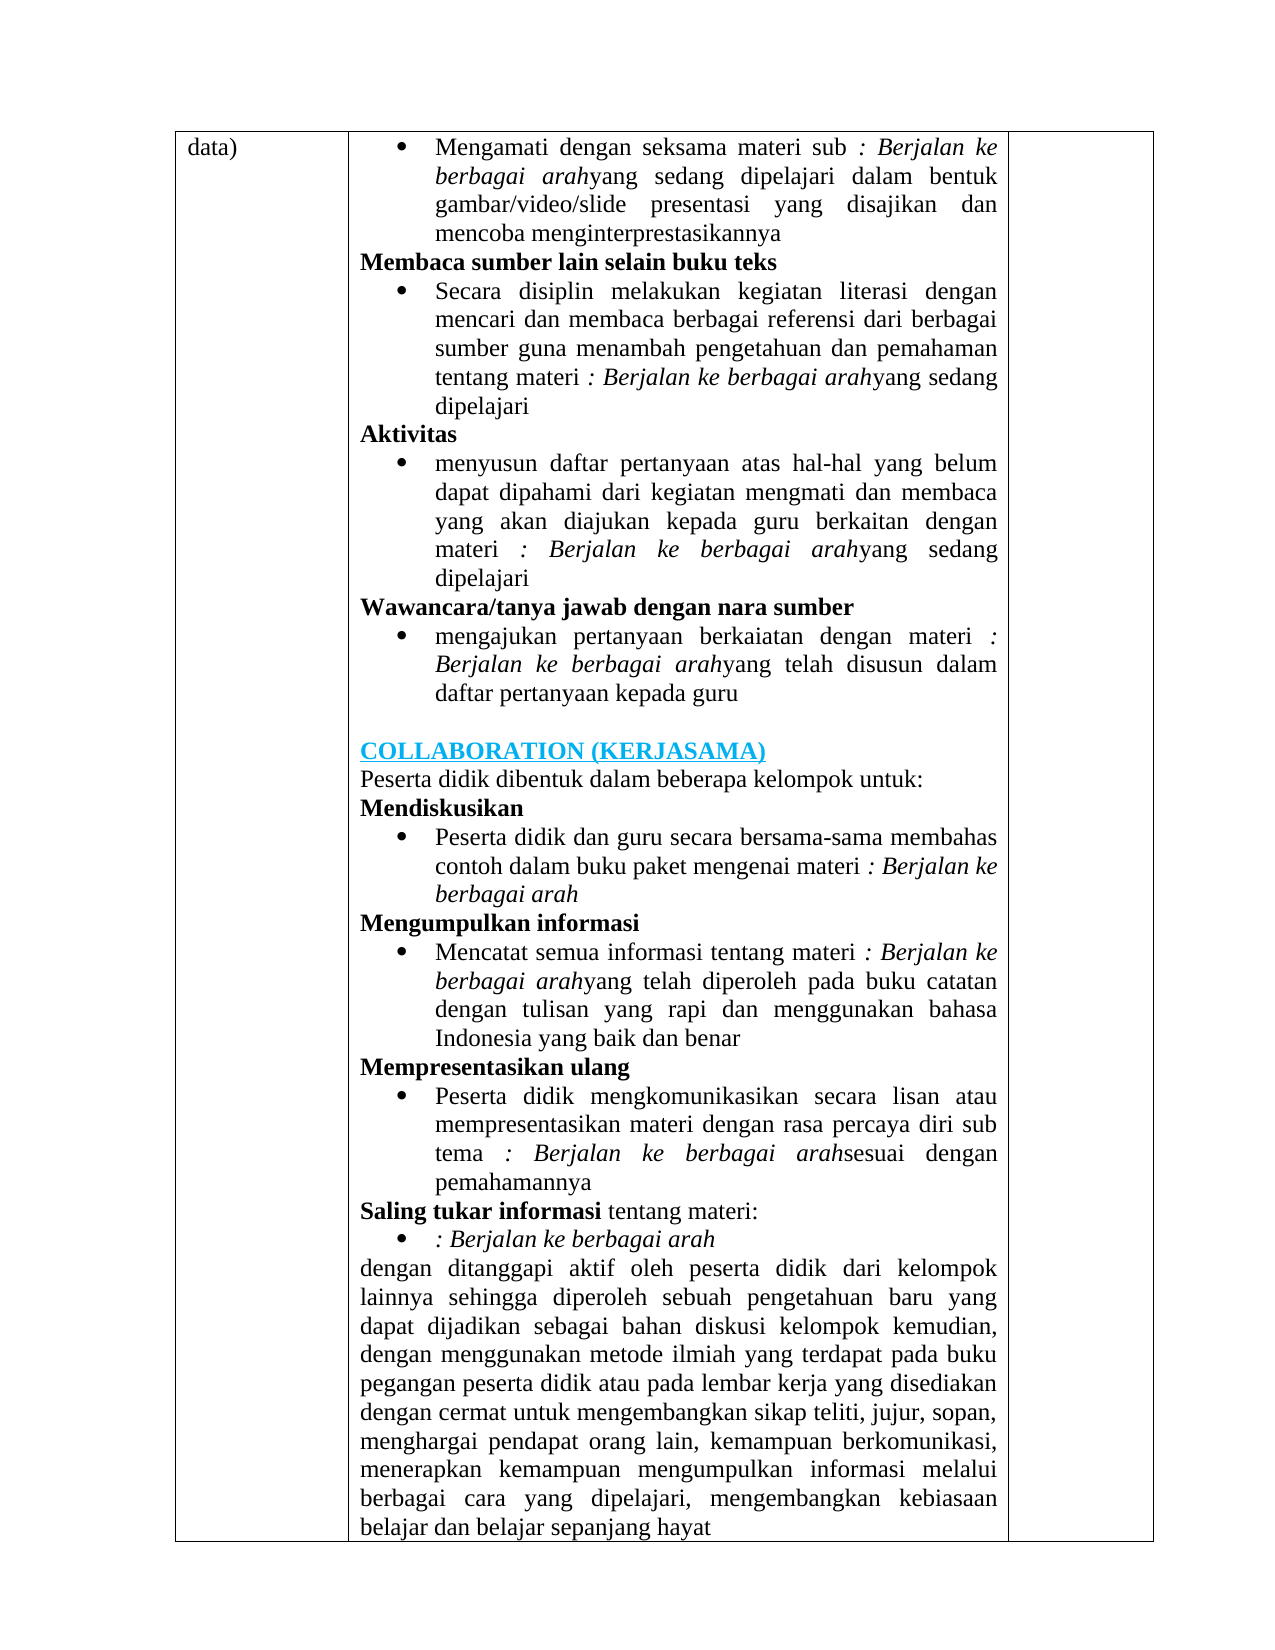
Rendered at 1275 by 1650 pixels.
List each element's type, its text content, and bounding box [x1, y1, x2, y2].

table_cell KEGIATAN LITERASI Peserta didik mengumpulkan informasi yang relevan untuk menjawab pertanyan yang telah diidentifikasi melalui kegiatan: Mengamati obyek/kejadian Mengamati dengan seksama materi sub : Berjalan ke berbagai arahyang sedang dipelajari dalam bentuk gambar/video/slide presentasi yang disajikan dan mencoba menginterprestasikannya Membaca sumber lain selain buku teks Secara disiplin melakukan kegiatan literasi dengan mencari dan membaca berbagai referensi dari berbagai sumber guna menambah pengetahuan dan pemahaman tentang materi : Berjalan ke berbagai arahyang sedang dipelajari Aktivitas menyusun daftar pertanyaan atas hal-hal yang belum dapat dipahami dari kegiatan mengmati dan membaca yang akan diajukan kepada guru berkaitan dengan materi : Berjalan ke berbagai arahyang sedang dipelajari Wawancara/tanya jawab dengan nara sumber mengajukan pertanyaan berkaiatan dengan materi : Berjalan ke berbagai arahyang telah disusun dalam daftar pertanyaan kepada guru COLLABORATION (KERJASAMA) Peserta didik dibentuk dalam beberapa kelompok untuk: Mendiskusikan Peserta didik dan guru secara bersama-sama membahas contoh dalam buku paket mengenai materi : Berjalan ke berbagai arah Mengumpulkan informasi Mencatat semua informasi tentang materi : Berjalan ke berbagai arahyang telah diperoleh pada buku catatan dengan tulisan yang rapi dan menggunakan bahasa Indonesia yang baik dan benar Mempresentasikan ulang Peserta didik mengkomunikasikan secara lisan atau mempresentasikan materi dengan rasa percaya diri sub tema : Berjalan ke berbagai arahsesuai dengan pemahamannya Saling tukar informasi tentang materi: : Berjalan ke berbagai arah dengan ditanggapi aktif oleh peserta didik dari kelompok lainnya sehingga diperoleh sebuah pengetahuan baru yang dapat dijadikan sebagai bahan diskusi kelompok kemudian, dengan menggunakan metode ilmiah yang terdapat pada buku pegangan peserta didik atau pada lembar kerja yang disediakan dengan cermat untuk mengembangkan sikap teliti, jujur, sopan, menghargai pendapat orang lain, kemampuan berkomunikasi, menerapkan kemampuan mengumpulkan informasi melalui berbagai cara yang dipelajari, mengembangkan kebiasaan belajar dan belajar sepanjang hayat [349, 132, 1008, 1541]
table_cell data) [176, 132, 348, 1541]
table_cell [1009, 132, 1153, 1541]
